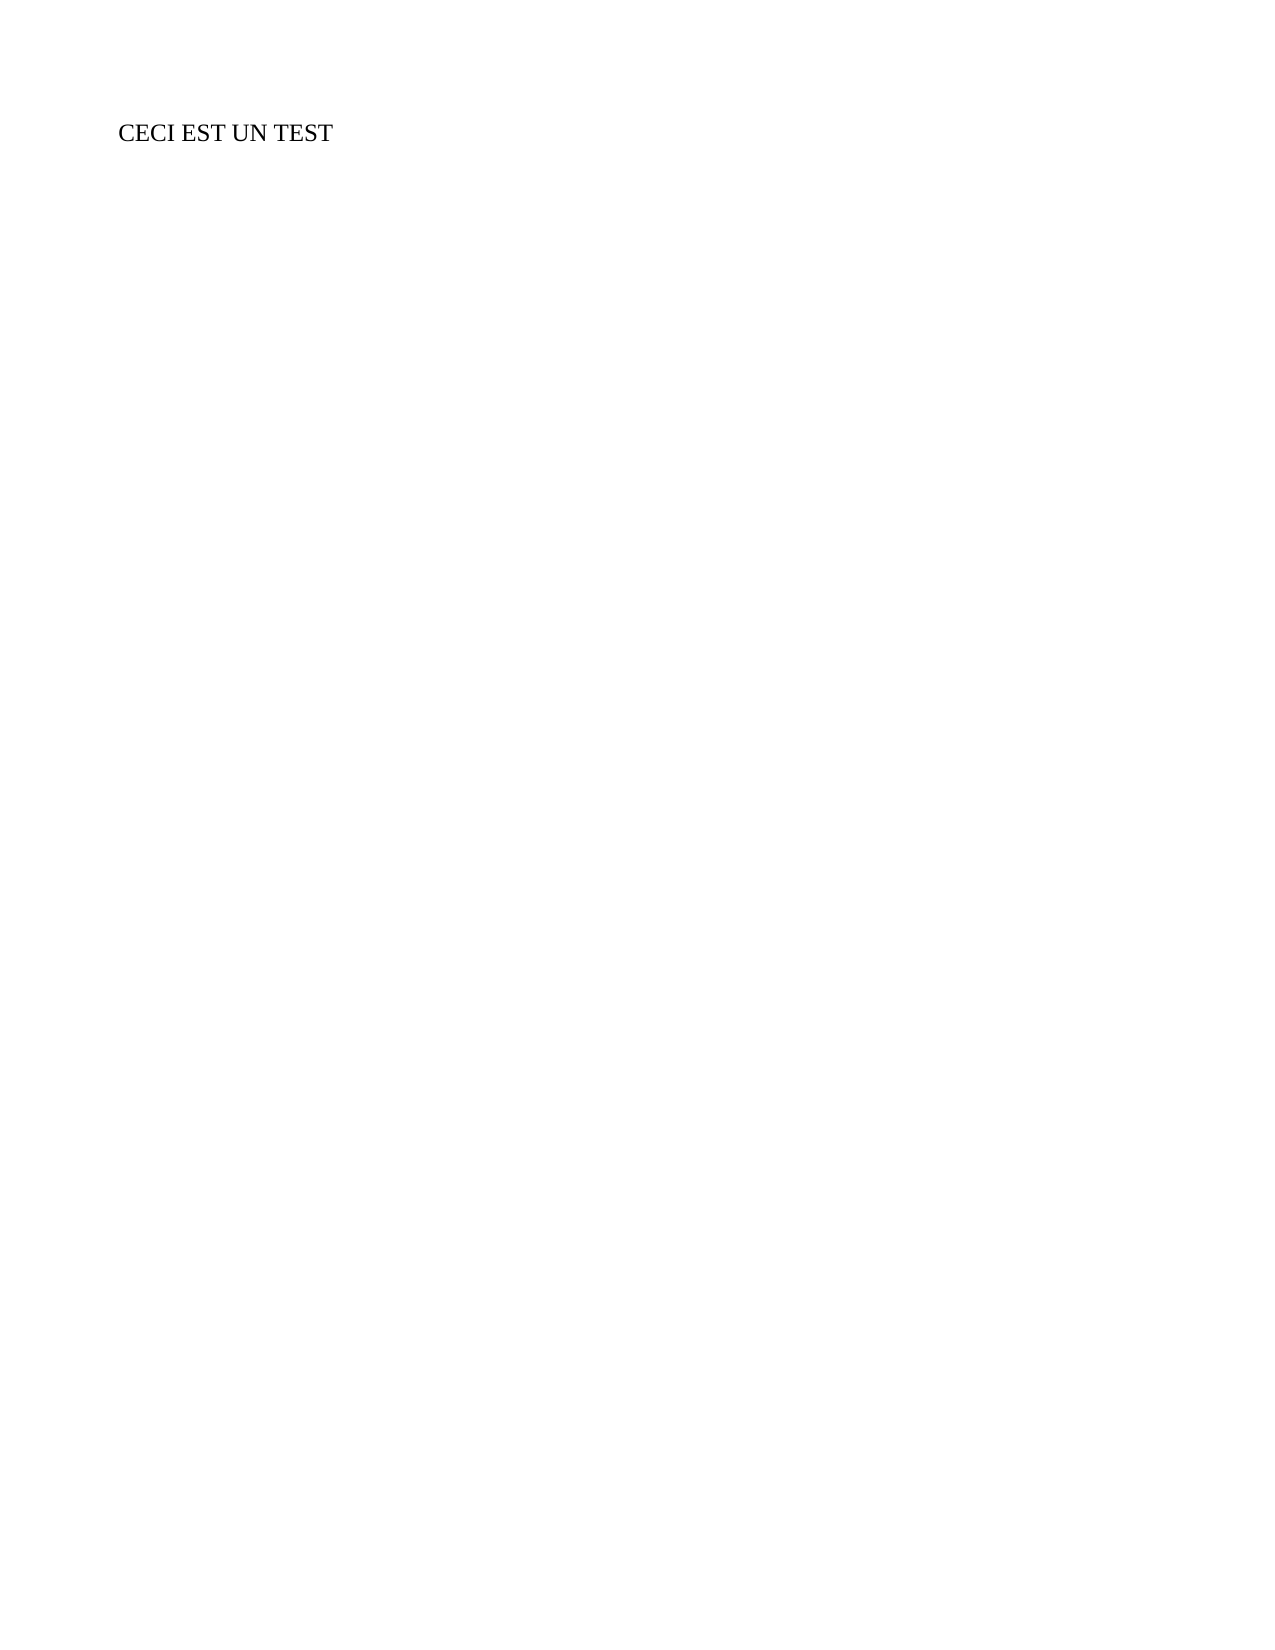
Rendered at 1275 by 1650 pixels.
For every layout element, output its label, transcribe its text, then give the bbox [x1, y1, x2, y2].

text CECI EST UN TEST [118, 118, 1157, 147]
